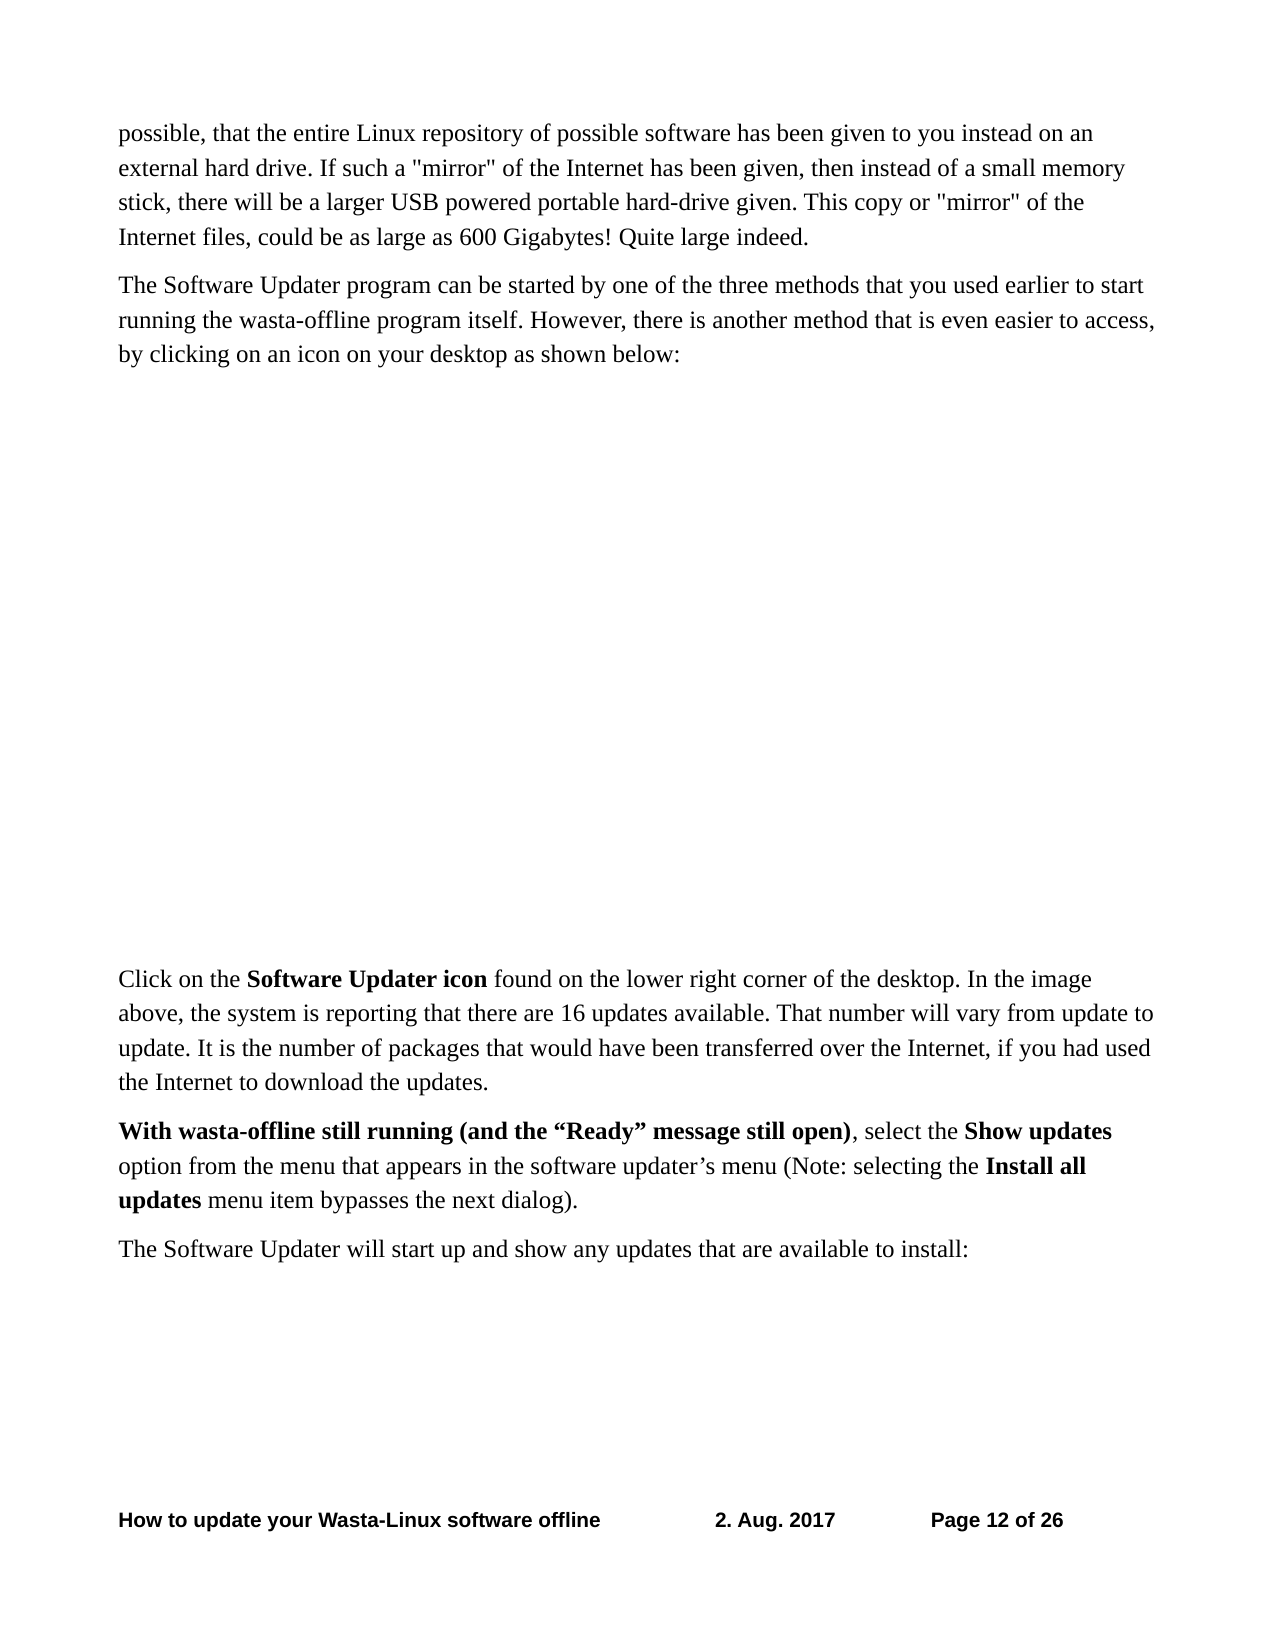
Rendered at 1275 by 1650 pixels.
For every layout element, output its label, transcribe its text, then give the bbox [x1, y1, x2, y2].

text Click on the Software Updater icon found on the lower right corner of the desktop. In the image above, the system is reporting that there are 16 updates available. That number will vary from update to update. It is the number of packages that would have been transferred over the Internet, if you had used the Internet to download the updates. [118, 964, 1157, 1096]
text With wasta-offline still running (and the “Ready” message still open), select the Show updates option from the menu that appears in the software updater’s menu (Note: selecting the Install all updates menu item bypasses the next dialog). [118, 1116, 1157, 1214]
text The Software Updater program can be started by one of the three methods that you used earlier to start running the wasta-offline program itself. However, there is another method that is even easier to access, by clicking on an icon on your desktop as shown below: [118, 271, 1157, 368]
text possible, that the entire Linux repository of possible software has been given to you instead on an external hard drive. If such a "mirror" of the Internet has been given, then instead of a small memory stick, there will be a larger USB powered portable hard-drive given. This copy or "mirror" of the Internet files, could be as large as 600 Gigabytes! Quite large indeed. [118, 118, 1157, 250]
text The Software Updater will start up and show any updates that are available to install: [118, 1234, 1157, 1263]
